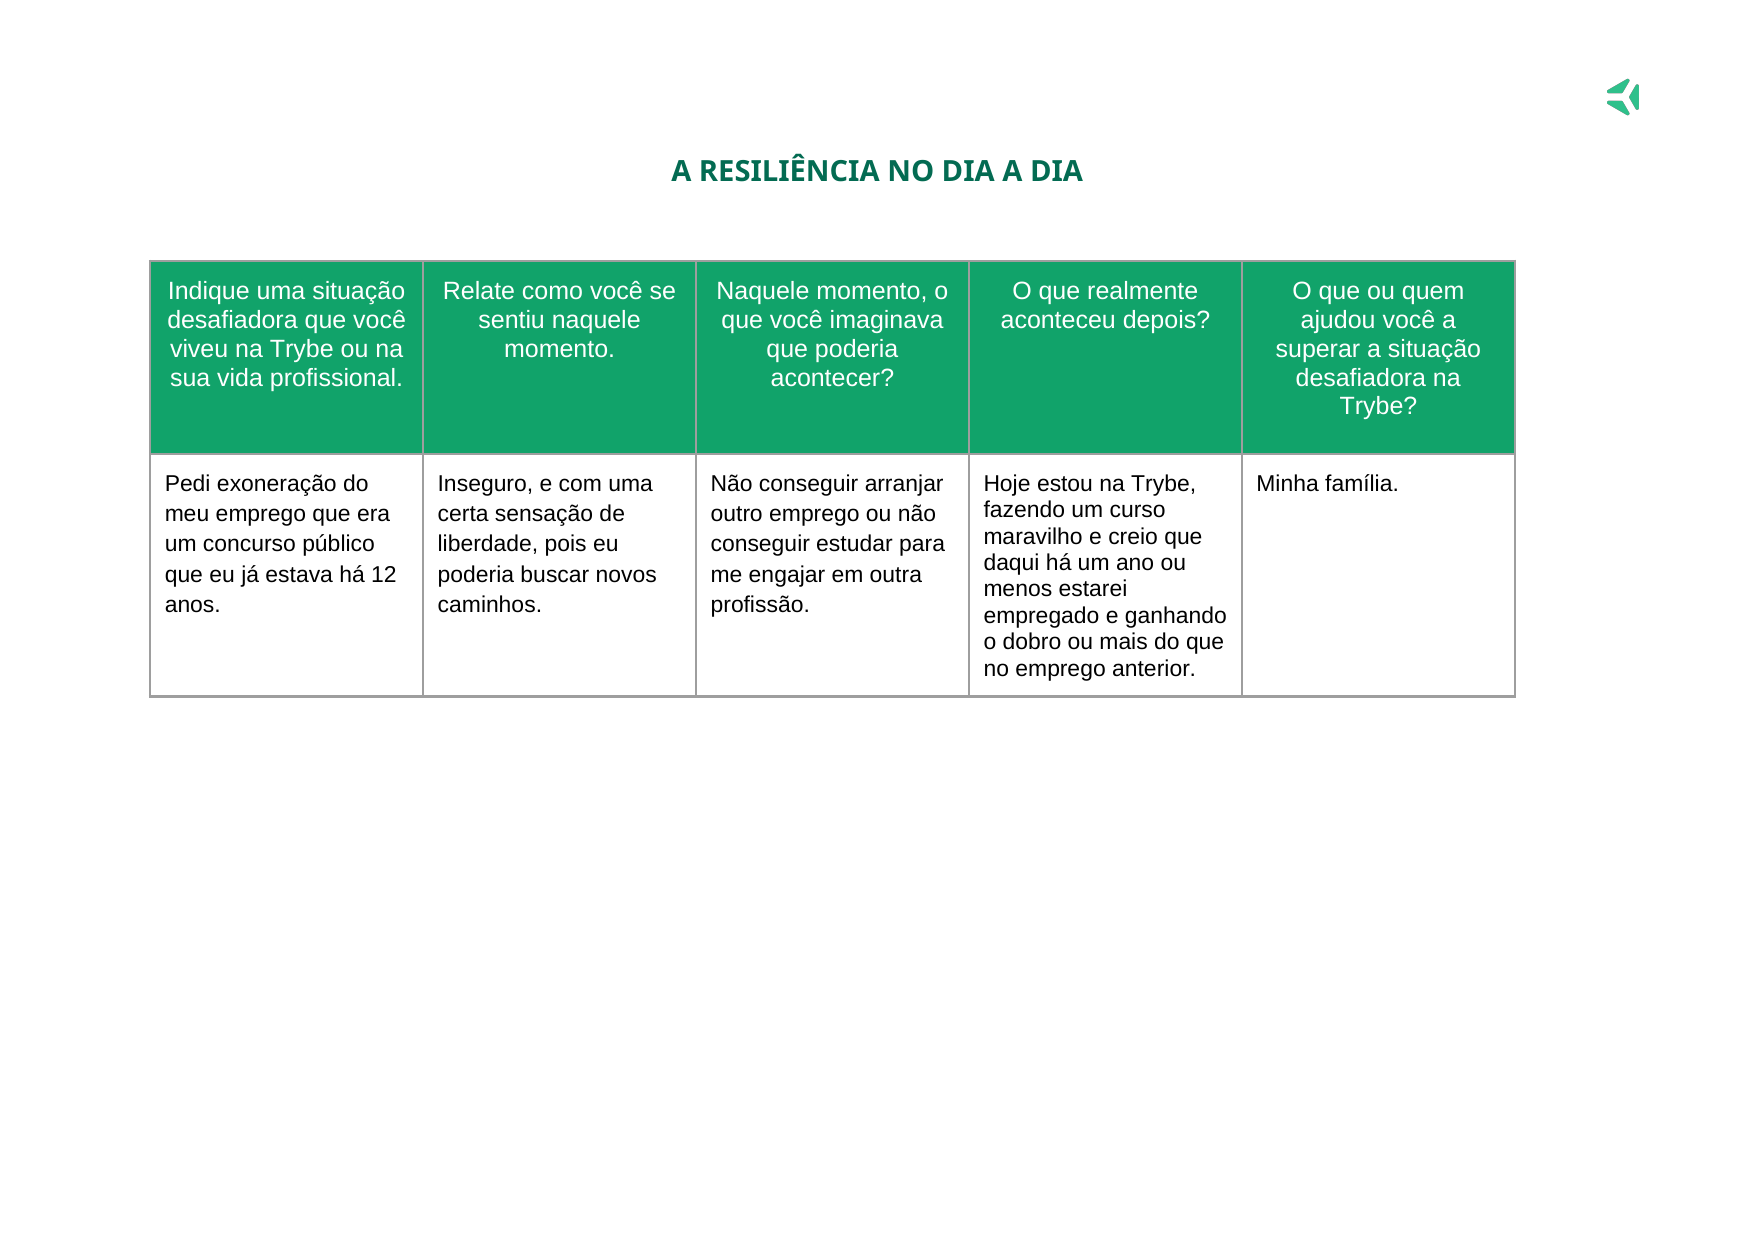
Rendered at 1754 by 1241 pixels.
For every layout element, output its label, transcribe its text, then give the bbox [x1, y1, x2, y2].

text A RESILIÊNCIA NO DIA A DIA [150, 150, 1604, 190]
table_header Relate como você se sentiu naquele momento. [424, 262, 695, 453]
table_header Indique uma situação desafiadora que você viveu na Trybe ou na sua vida profissional. [151, 262, 422, 453]
table_header O que ou quem ajudou você a superar a situação desafiadora na Trybe? [1243, 262, 1514, 453]
table_cell Inseguro, e com uma certa sensação de liberdade, pois eu poderia buscar novos caminhos. [424, 455, 695, 695]
table_cell Pedi exoneração do meu emprego que era um concurso público que eu já estava há 12 anos. [151, 455, 422, 695]
picture [1590, 67, 1657, 134]
table_header Naquele momento, o que você imaginava que poderia acontecer? [697, 262, 968, 453]
table_cell Minha família. [1243, 455, 1514, 695]
table_cell Não conseguir arranjar outro emprego ou não conseguir estudar para me engajar em outra profissão. [697, 455, 968, 695]
table_cell Hoje estou na Trybe, fazendo um curso maravilho e creio que daqui há um ano ou menos estarei empregado e ganhando o dobro ou mais do que no emprego anterior. [970, 455, 1241, 695]
table_header O que realmente aconteceu depois? [970, 262, 1241, 453]
